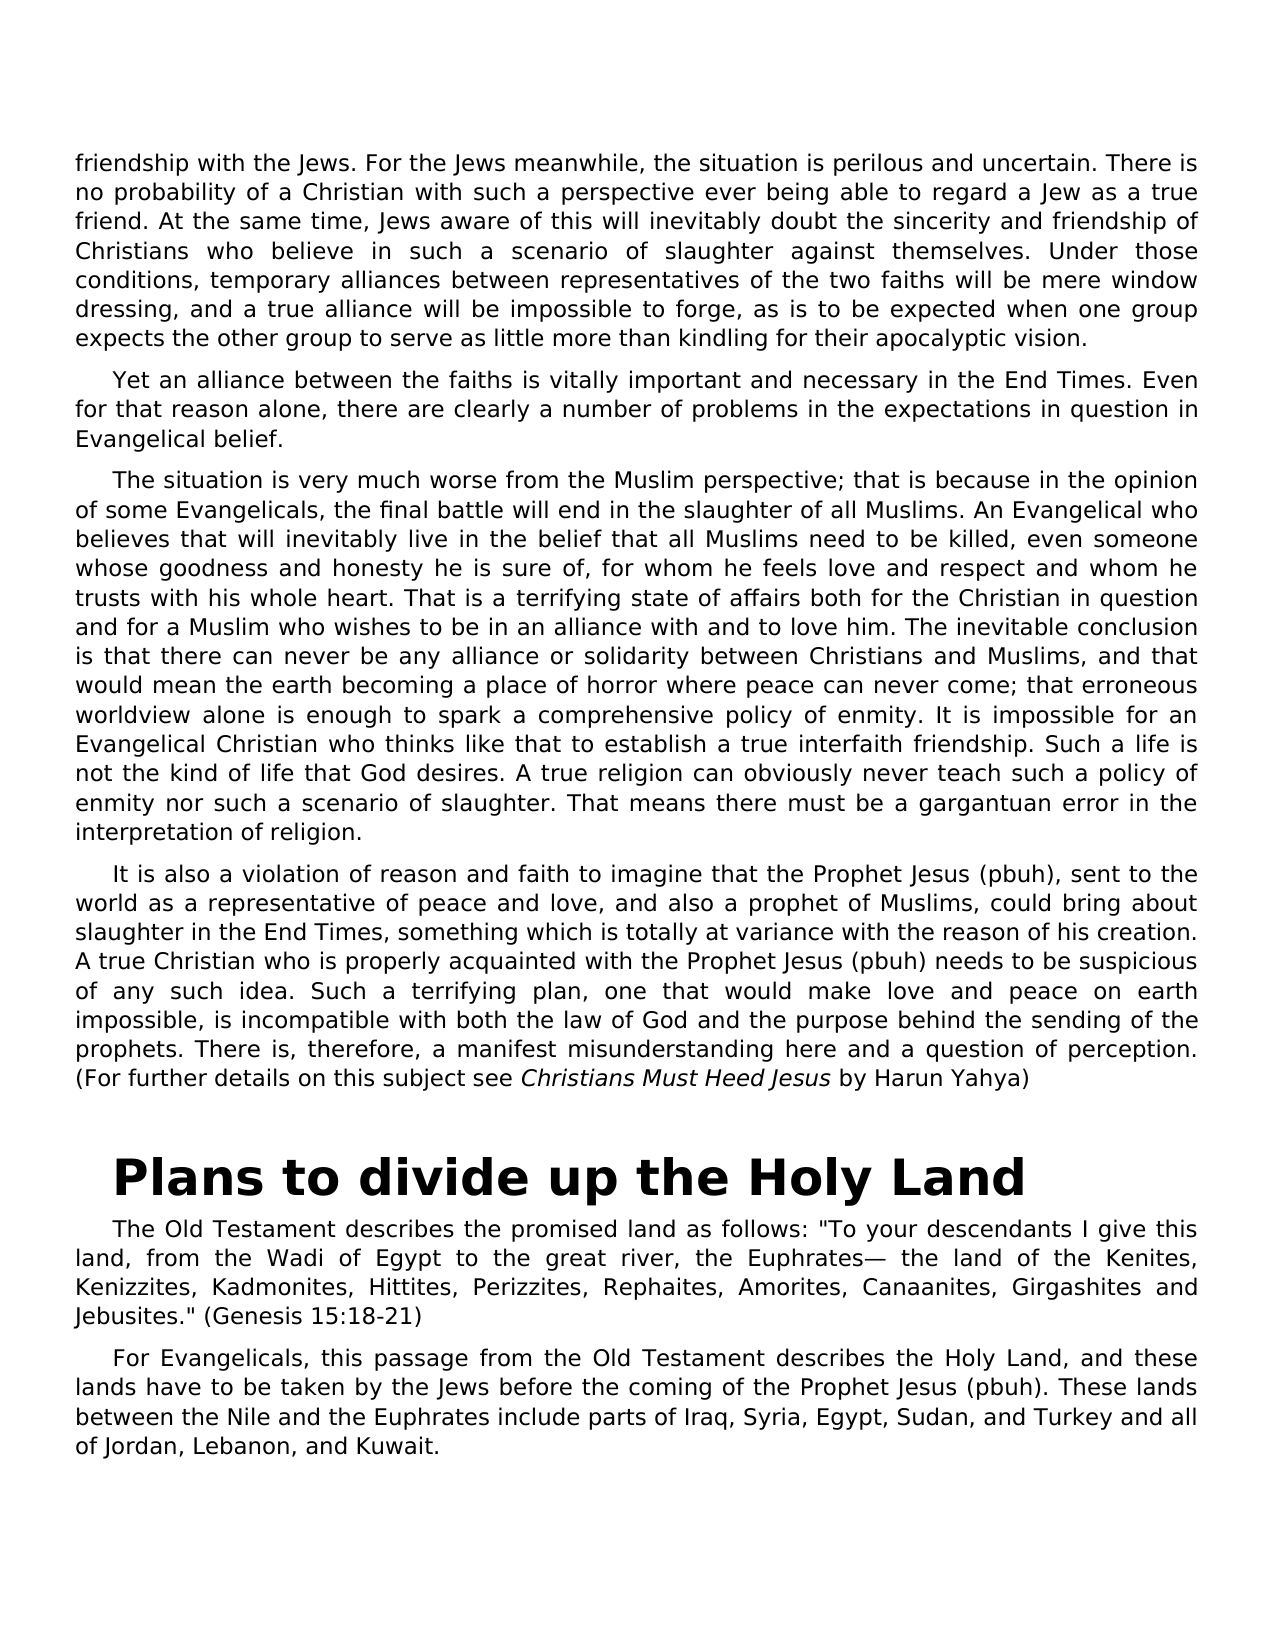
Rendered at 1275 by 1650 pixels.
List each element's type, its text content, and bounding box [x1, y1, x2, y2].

text friendship with the Jews. For the Jews meanwhile, the situation is perilous and uncertain. There is no probability of a Christian with such a perspective ever being able to regard a Jew as a true friend. At the same time, Jews aware of this will inevitably doubt the sincerity and friendship of Christians who believe in such a scenario of slaughter against themselves. Under those conditions, temporary alliances between representatives of the two faiths will be mere window dressing, and a true alliance will be impossible to forge, as is to be expected when one group expects the other group to serve as little more than kindling for their apocalyptic vision. [75, 150, 1200, 352]
text The situation is very much worse from the Muslim perspective; that is because in the opinion of some Evangelicals, the final battle will end in the slaughter of all Muslims. An Evangelical who believes that will inevitably live in the belief that all Muslims need to be killed, even someone whose goodness and honesty he is sure of, for whom he feels love and respect and whom he trusts with his whole heart. That is a terrifying state of affairs both for the Christian in question and for a Muslim who wishes to be in an alliance with and to love him. The inevitable conclusion is that there can never be any alliance or solidarity between Christians and Muslims, and that would mean the earth becoming a place of horror where peace can never come; that erroneous worldview alone is enough to spark a comprehensive policy of enmity. It is impossible for an Evangelical Christian who thinks like that to establish a true interfaith friendship. Such a life is not the kind of life that God desires. A true religion can obviously never teach such a policy of enmity nor such a scenario of slaughter. That means there must be a gargantuan error in the interpretation of religion. [75, 468, 1200, 846]
subtitle Plans to divide up the Holy Land [112, 1149, 1200, 1207]
text Yet an alliance between the faiths is vitally important and necessary in the End Times. Even for that reason alone, there are clearly a number of problems in the expectations in question in Evangelical belief. [75, 367, 1200, 453]
text The Old Testament describes the promised land as follows: "To your descendants I give this land, from the Wadi of Egypt to the great river, the Euphrates— the land of the Kenites, Kenizzites, Kadmonites, Hittites, Perizzites, Rephaites, Amorites, Canaanites, Girgashites and Jebusites." (Genesis 15:18-21) [75, 1216, 1200, 1330]
text For Evangelicals, this passage from the Old Testament describes the Holy Land, and these lands have to be taken by the Jews before the coming of the Prophet Jesus (pbuh). These lands between the Nile and the Euphrates include parts of Iraq, Syria, Egypt, Sudan, and Turkey and all of Jordan, Lebanon, and Kuwait. [75, 1345, 1200, 1460]
text It is also a violation of reason and faith to imagine that the Prophet Jesus (pbuh), sent to the world as a representative of peace and love, and also a prophet of Muslims, could bring about slaughter in the End Times, something which is totally at variance with the reason of his creation. A true Christian who is properly acquainted with the Prophet Jesus (pbuh) needs to be suspicious of any such idea. Such a terrifying plan, one that would make love and peace on earth impossible, is incompatible with both the law of God and the purpose behind the sending of the prophets. There is, therefore, a manifest misunderstanding here and a question of perception. (For further details on this subject see Christians Must Heed Jesus by Harun Yahya) [75, 861, 1200, 1092]
